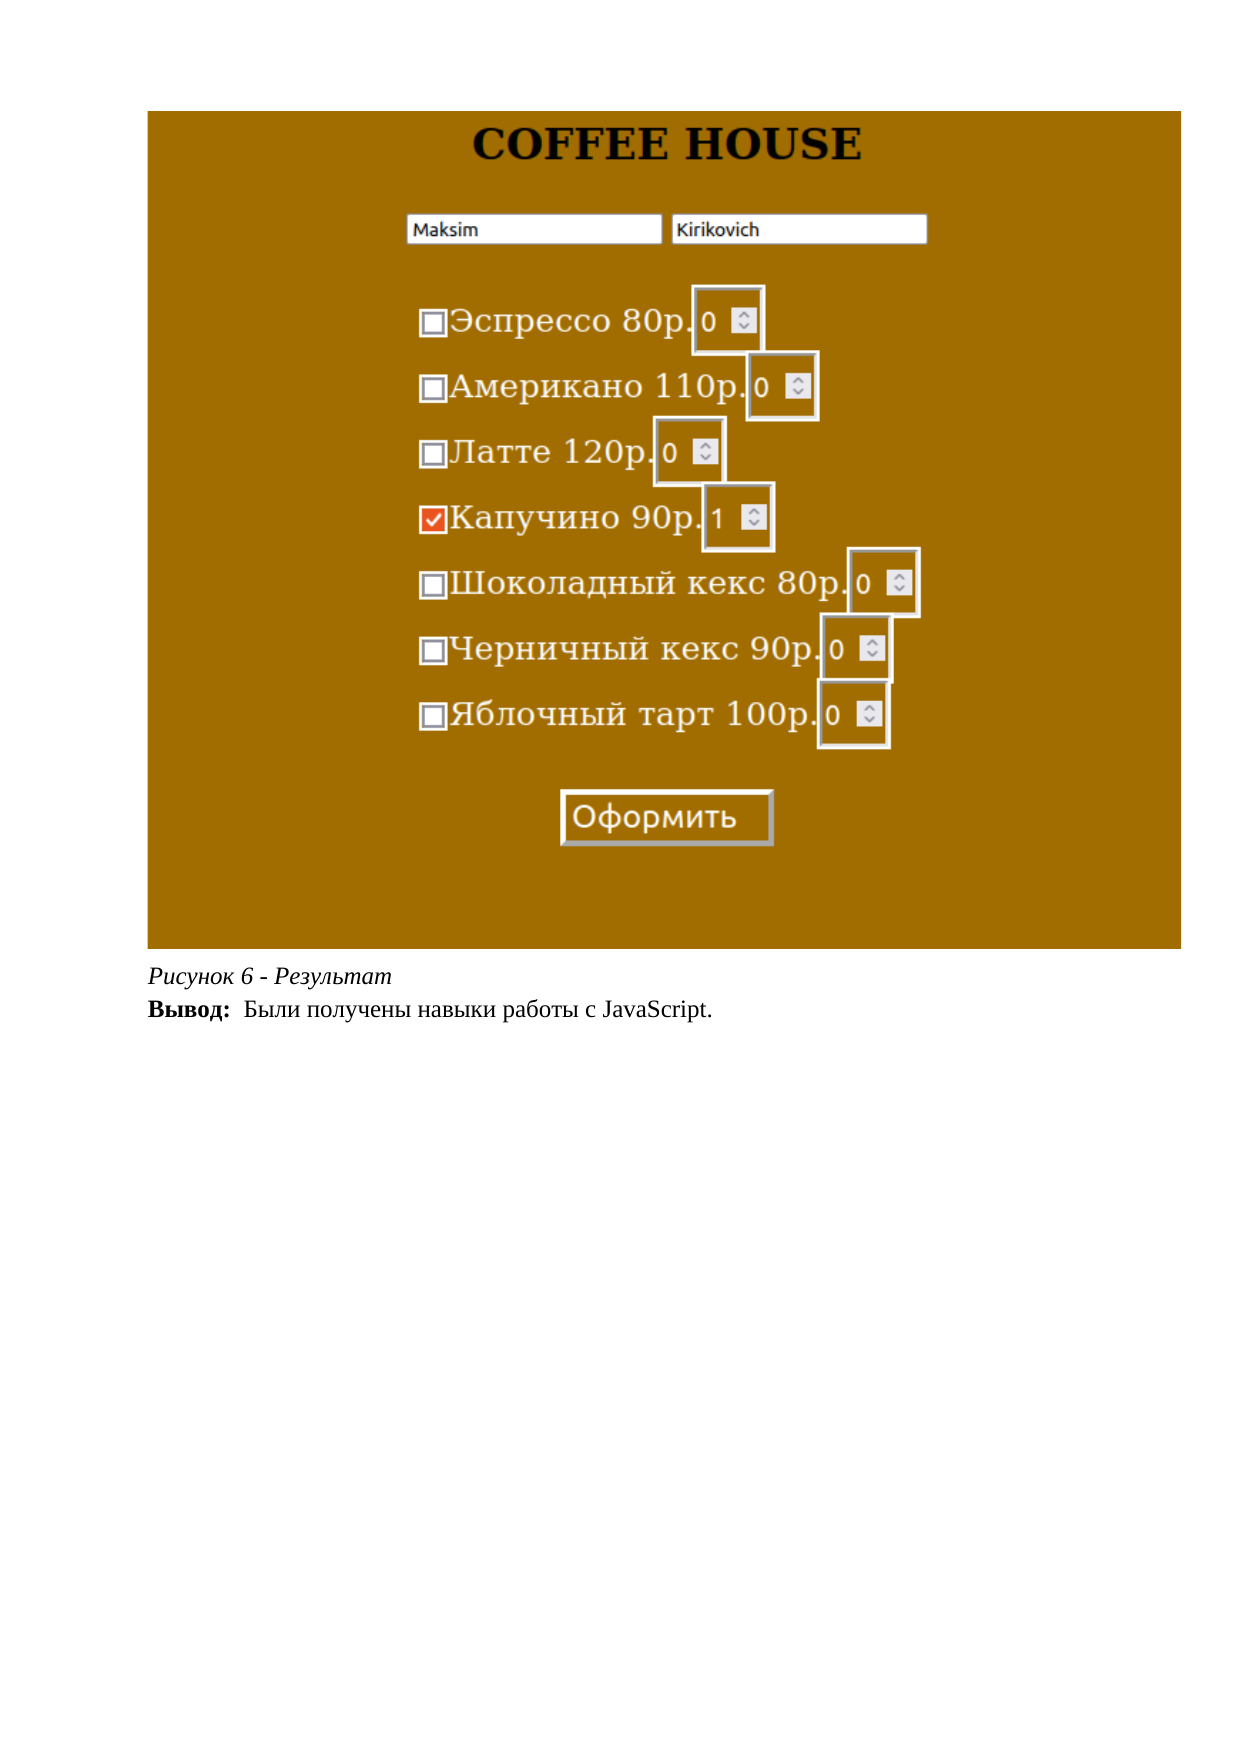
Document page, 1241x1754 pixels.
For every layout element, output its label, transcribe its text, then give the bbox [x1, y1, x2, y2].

text [148, 99, 1181, 111]
picture [147, 111, 1182, 949]
text Рисунок 6 - Результат [148, 949, 1181, 990]
text Вывод: Были получены навыки работы с JavaScript. [148, 990, 1181, 1023]
